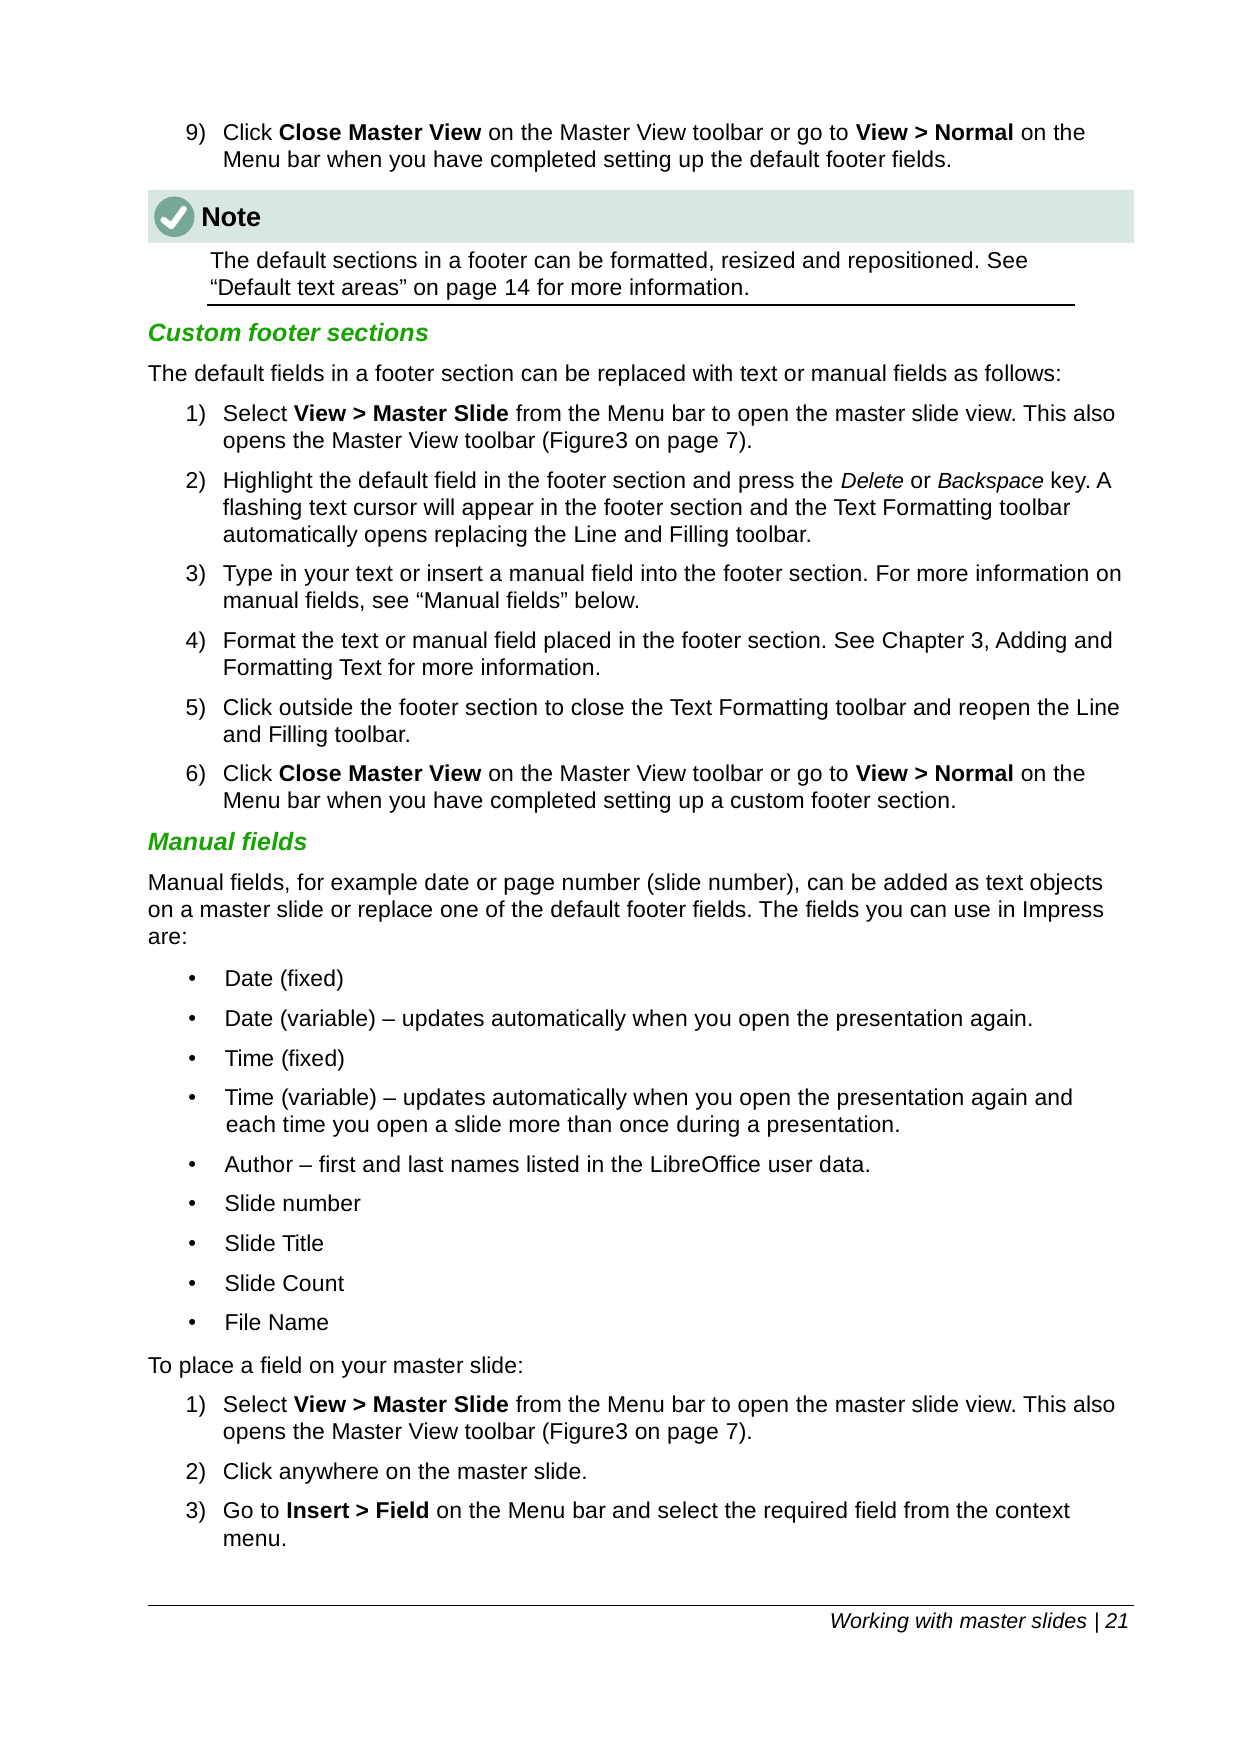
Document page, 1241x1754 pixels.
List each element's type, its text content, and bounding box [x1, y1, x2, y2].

subtitle Custom footer sections [148, 318, 1134, 347]
list Type in your text or insert a manual field into the footer section. For more information on manual fields, see “Manual fields” below. [206, 560, 1134, 614]
list File Name [185, 1306, 1134, 1338]
list Go to Insert > Field on the Menu bar and select the required field from the context menu. [206, 1497, 1134, 1551]
list Slide Title [185, 1226, 1134, 1256]
list Highlight the default field in the footer section and press the Delete or Backspace key. A flashing text cursor will appear in the footer section and the Text Formatting toolbar automatically opens replacing the Line and Filling toolbar. [206, 466, 1134, 547]
list Click Close Master View on the Master View toolbar or go to View > Normal on the Menu bar when you have completed setting up the default footer fields. [206, 118, 1134, 172]
list Format the text or manual field placed in the footer section. See Chapter 3, Adding and Formatting Text for more information. [206, 626, 1134, 681]
list Author – first and last names listed in the LibreOffice user data. [185, 1147, 1134, 1177]
list Click anywhere on the master slide. [206, 1457, 1134, 1484]
list Select View > Master Slide from the Menu bar to open the master slide view. This also opens the Master View toolbar (Figure3 on page 7). [206, 399, 1134, 453]
text The default sections in a footer can be formatted, resized and repositioned. See “Default text areas” on page 14 for more information. [207, 243, 1075, 304]
list Slide number [185, 1187, 1134, 1217]
list Time (variable) – updates automatically when you open the presentation again and each time you open a slide more than once during a presentation. [185, 1081, 1134, 1138]
text To place a field on your master slide: [148, 1351, 1134, 1378]
text Manual fields, for example date or page number (slide number), can be added as text objects on a master slide or replace one of the default footer fields. The fields you can use in Impress are: [148, 868, 1134, 949]
subtitle Note [148, 190, 1134, 243]
text The default fields in a footer section can be replaced with text or manual fields as follows: [148, 360, 1134, 387]
list Date (variable) – updates automatically when you open the presentation again. [185, 1001, 1134, 1031]
list Select View > Master Slide from the Menu bar to open the master slide view. This also opens the Master View toolbar (Figure3 on page 7). [206, 1391, 1134, 1445]
list Slide Count [185, 1266, 1134, 1296]
list Click Close Master View on the Master View toolbar or go to View > Normal on the Menu bar when you have completed setting up a custom footer section. [206, 760, 1134, 814]
list Time (fixed) [185, 1041, 1134, 1071]
list Date (fixed) [185, 962, 1134, 992]
subtitle Manual fields [148, 826, 1134, 856]
list Click outside the footer section to close the Text Formatting toolbar and reopen the Line and Filling toolbar. [206, 693, 1134, 747]
